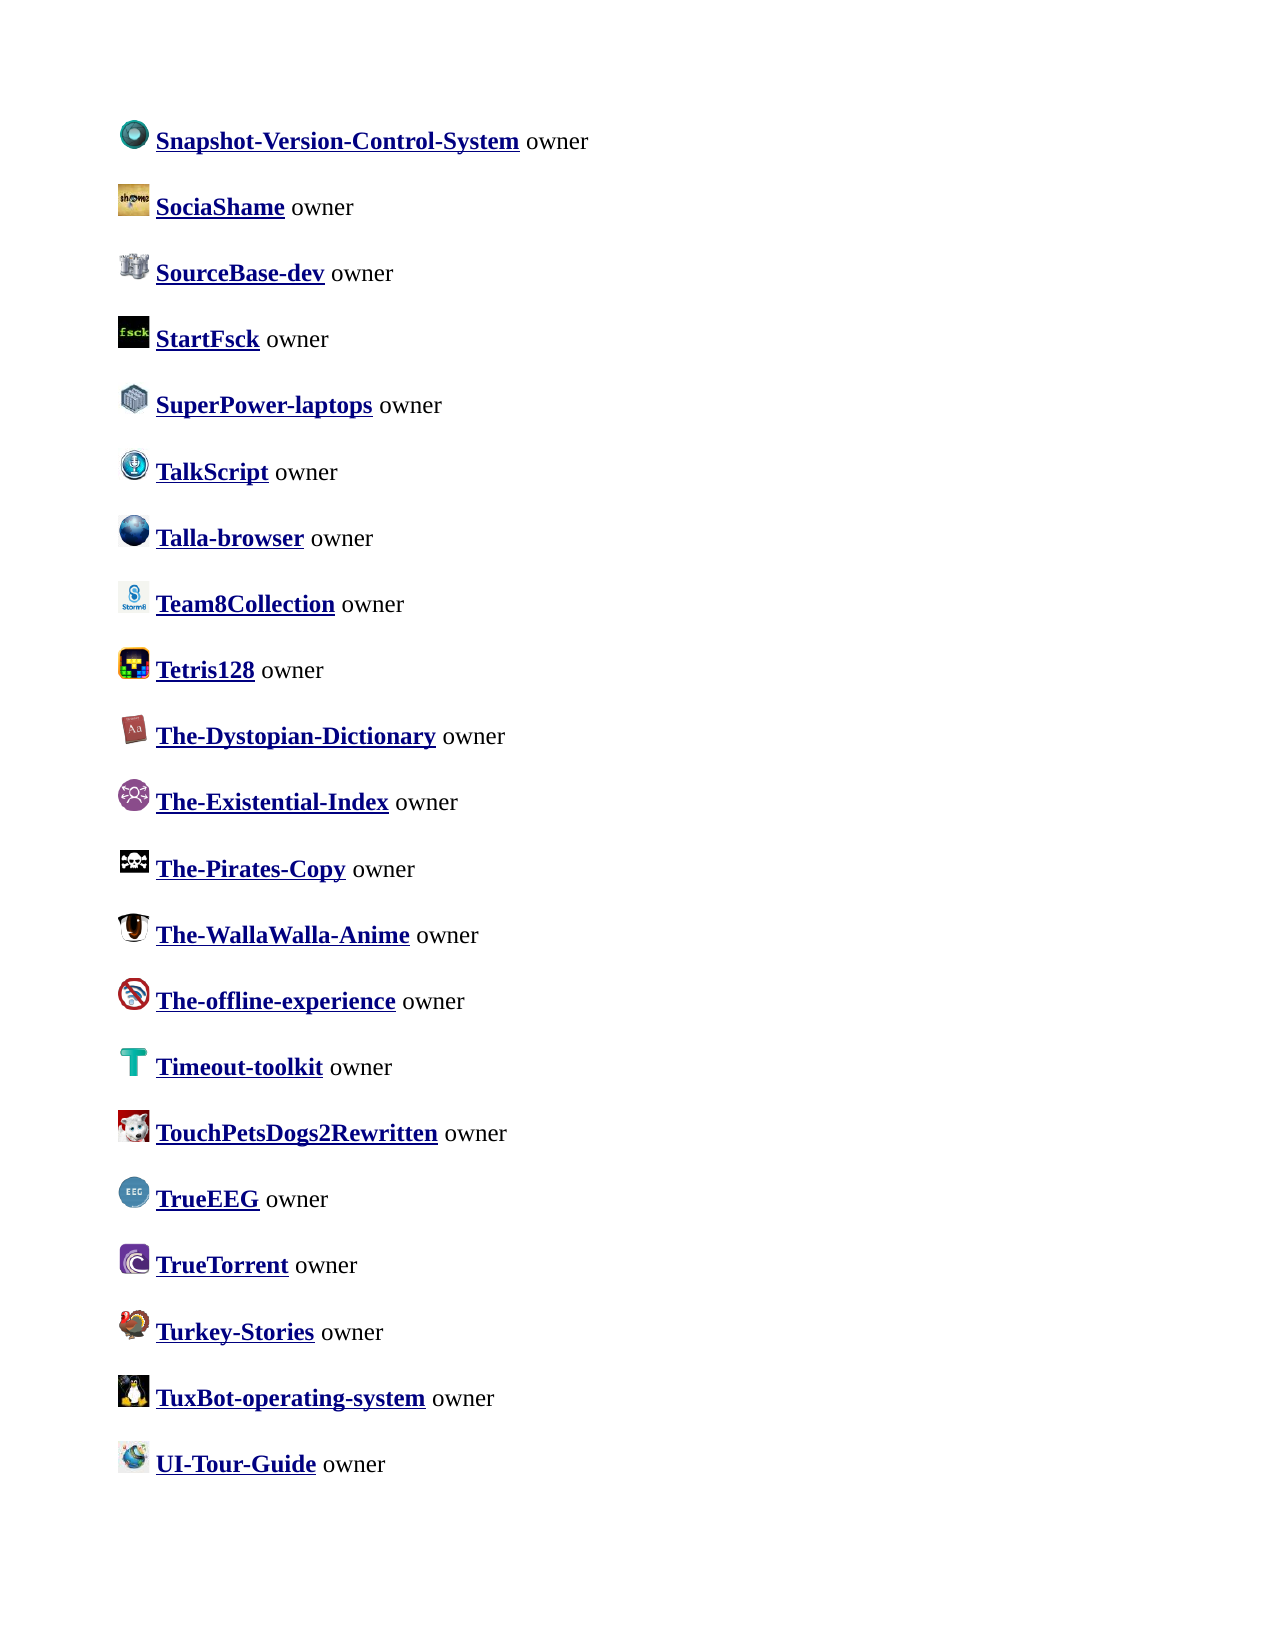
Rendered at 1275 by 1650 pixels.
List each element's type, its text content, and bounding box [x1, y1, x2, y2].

text The-Existential-Index owner [118, 779, 1157, 816]
picture [118, 1176, 150, 1208]
picture [118, 250, 150, 282]
picture [118, 647, 150, 679]
picture [118, 184, 150, 216]
picture [118, 382, 150, 414]
text TouchPetsDogs2Rewritten owner [118, 1110, 1157, 1147]
text The-offline-experience owner [118, 978, 1157, 1015]
picture [118, 1110, 150, 1142]
text The-Pirates-Copy owner [118, 846, 1157, 882]
picture [118, 978, 150, 1010]
picture [118, 1441, 150, 1473]
text TuxBot-operating-system owner [118, 1375, 1157, 1412]
picture [118, 911, 150, 944]
picture [118, 1044, 150, 1076]
text Tetris128 owner [118, 647, 1157, 684]
text SuperPower-laptops owner [118, 383, 1157, 419]
text Snapshot-Version-Control-System owner [118, 118, 1157, 155]
picture [118, 581, 150, 613]
text StartFsck owner [118, 317, 1157, 353]
text UI-Tour-Guide owner [118, 1441, 1157, 1478]
text The-Dystopian-Dictionary owner [118, 713, 1157, 750]
text SourceBase-dev owner [118, 250, 1157, 287]
picture [118, 316, 150, 348]
picture [118, 779, 150, 811]
picture [118, 1375, 150, 1407]
picture [118, 845, 150, 877]
picture [118, 1242, 150, 1274]
text Team8Collection owner [118, 581, 1157, 618]
text The-WallaWalla-Anime owner [118, 912, 1157, 948]
text TrueEEG owner [118, 1176, 1157, 1213]
text Turkey-Stories owner [118, 1309, 1157, 1345]
text SociaShame owner [118, 184, 1157, 221]
picture [118, 448, 150, 480]
picture [118, 713, 150, 745]
picture [118, 118, 150, 150]
text TalkScript owner [118, 449, 1157, 486]
text Talla-browser owner [118, 515, 1157, 552]
text TrueTorrent owner [118, 1243, 1157, 1279]
picture [118, 1308, 150, 1340]
text Timeout-toolkit owner [118, 1044, 1157, 1081]
picture [118, 515, 150, 547]
